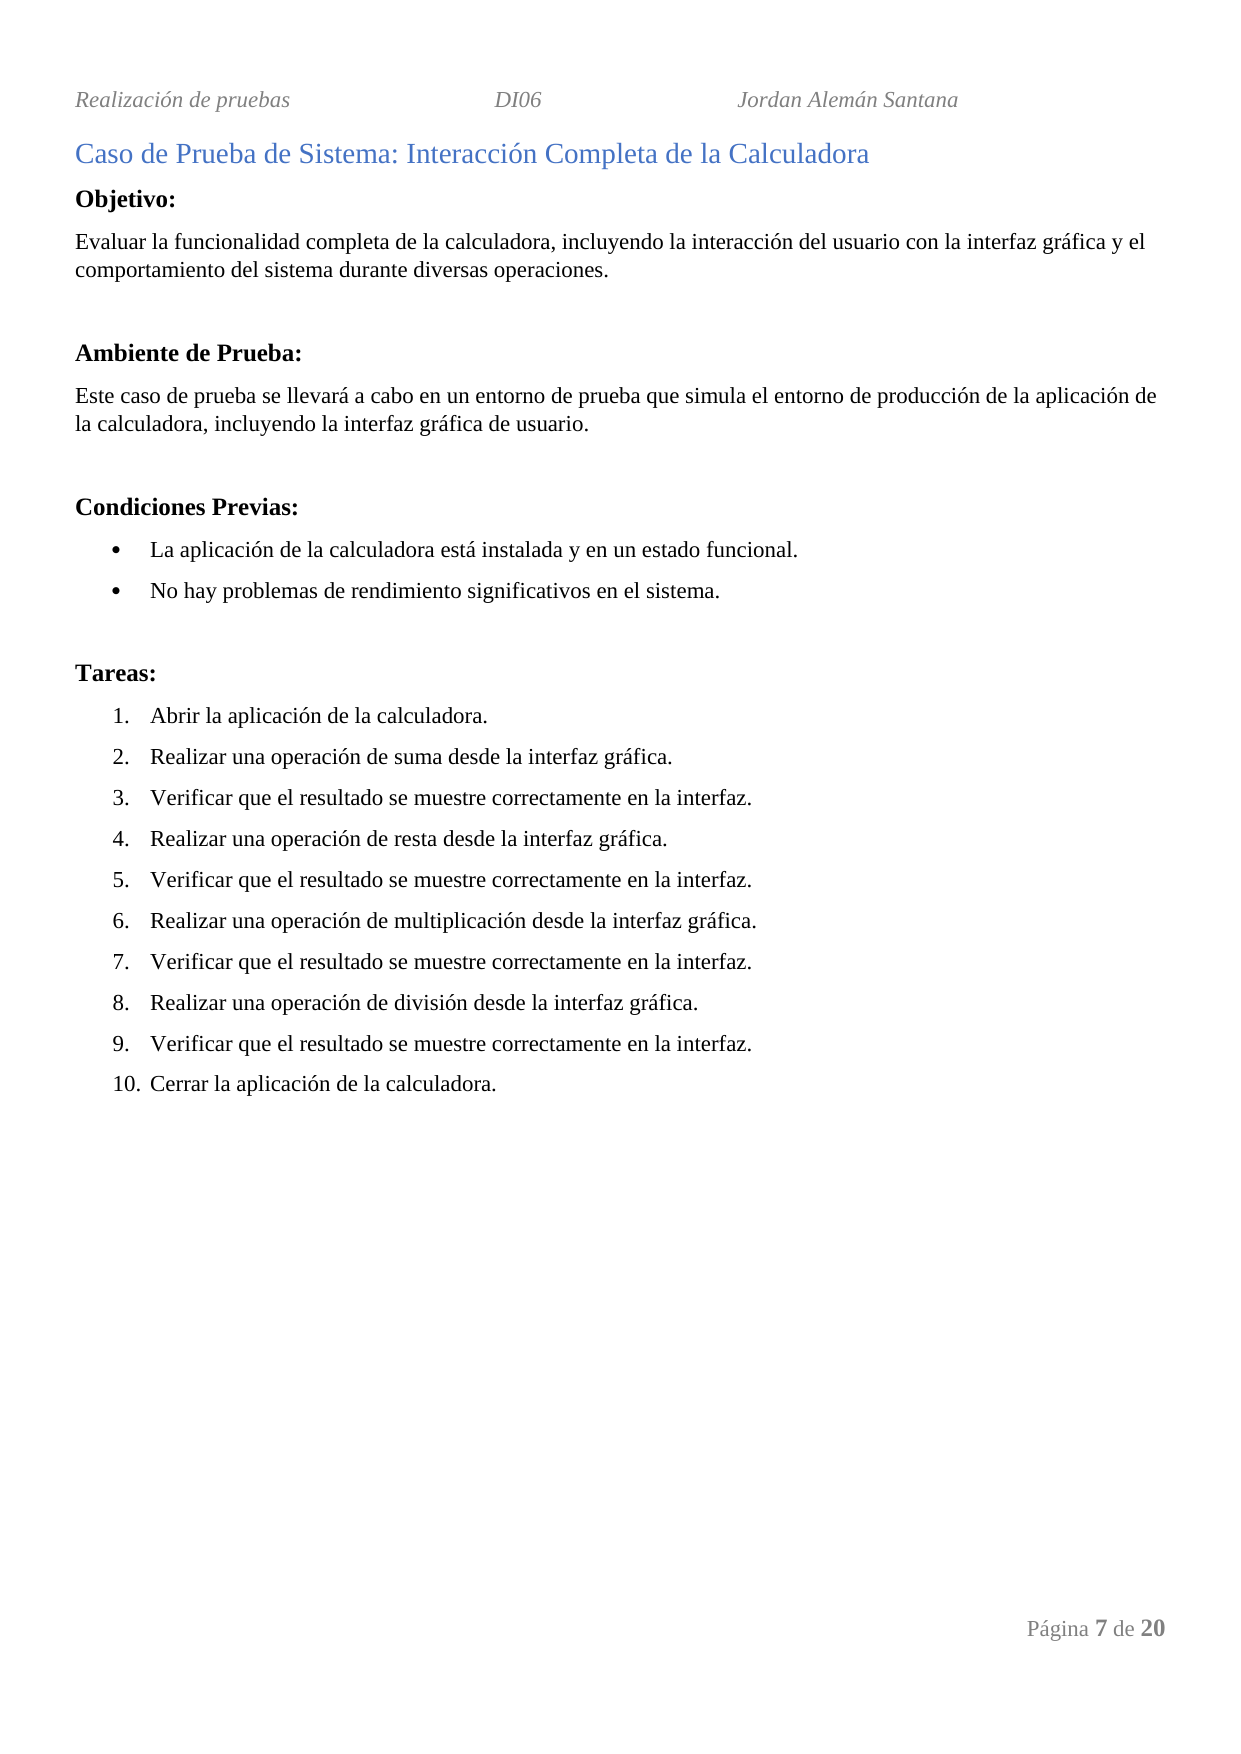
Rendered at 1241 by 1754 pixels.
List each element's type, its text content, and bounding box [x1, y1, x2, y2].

text Ambiente de Prueba: [75, 338, 1165, 367]
list Verificar que el resultado se muestre correctamente en la interfaz. [112, 784, 1165, 810]
list La aplicación de la calculadora está instalada y en un estado funcional. [112, 536, 1165, 562]
list Realizar una operación de multiplicación desde la interfaz gráfica. [112, 907, 1165, 933]
text Objetivo: [75, 184, 1165, 213]
list Abrir la aplicación de la calculadora. [112, 702, 1165, 728]
list Realizar una operación de resta desde la interfaz gráfica. [112, 825, 1165, 851]
text Condiciones Previas: [75, 492, 1165, 521]
list Verificar que el resultado se muestre correctamente en la interfaz. [112, 948, 1165, 974]
list Verificar que el resultado se muestre correctamente en la interfaz. [112, 866, 1165, 892]
list Cerrar la aplicación de la calculadora. [112, 1071, 1165, 1097]
text Tareas: [75, 658, 1165, 687]
list Realizar una operación de suma desde la interfaz gráfica. [112, 743, 1165, 769]
list No hay problemas de rendimiento significativos en el sistema. [112, 577, 1165, 603]
list Realizar una operación de división desde la interfaz gráfica. [112, 989, 1165, 1015]
subtitle Caso de Prueba de Sistema: Interacción Completa de la Calculadora [75, 136, 1165, 169]
list Verificar que el resultado se muestre correctamente en la interfaz. [112, 1029, 1165, 1056]
text Evaluar la funcionalidad completa de la calculadora, incluyendo la interacción del usuario con la interfaz gráfica y el comportamiento del sistema durante diversas operaciones. [75, 228, 1165, 283]
text Este caso de prueba se llevará a cabo en un entorno de prueba que simula el entorno de producción de la aplicación de la calculadora, incluyendo la interfaz gráfica de usuario. [75, 382, 1165, 437]
